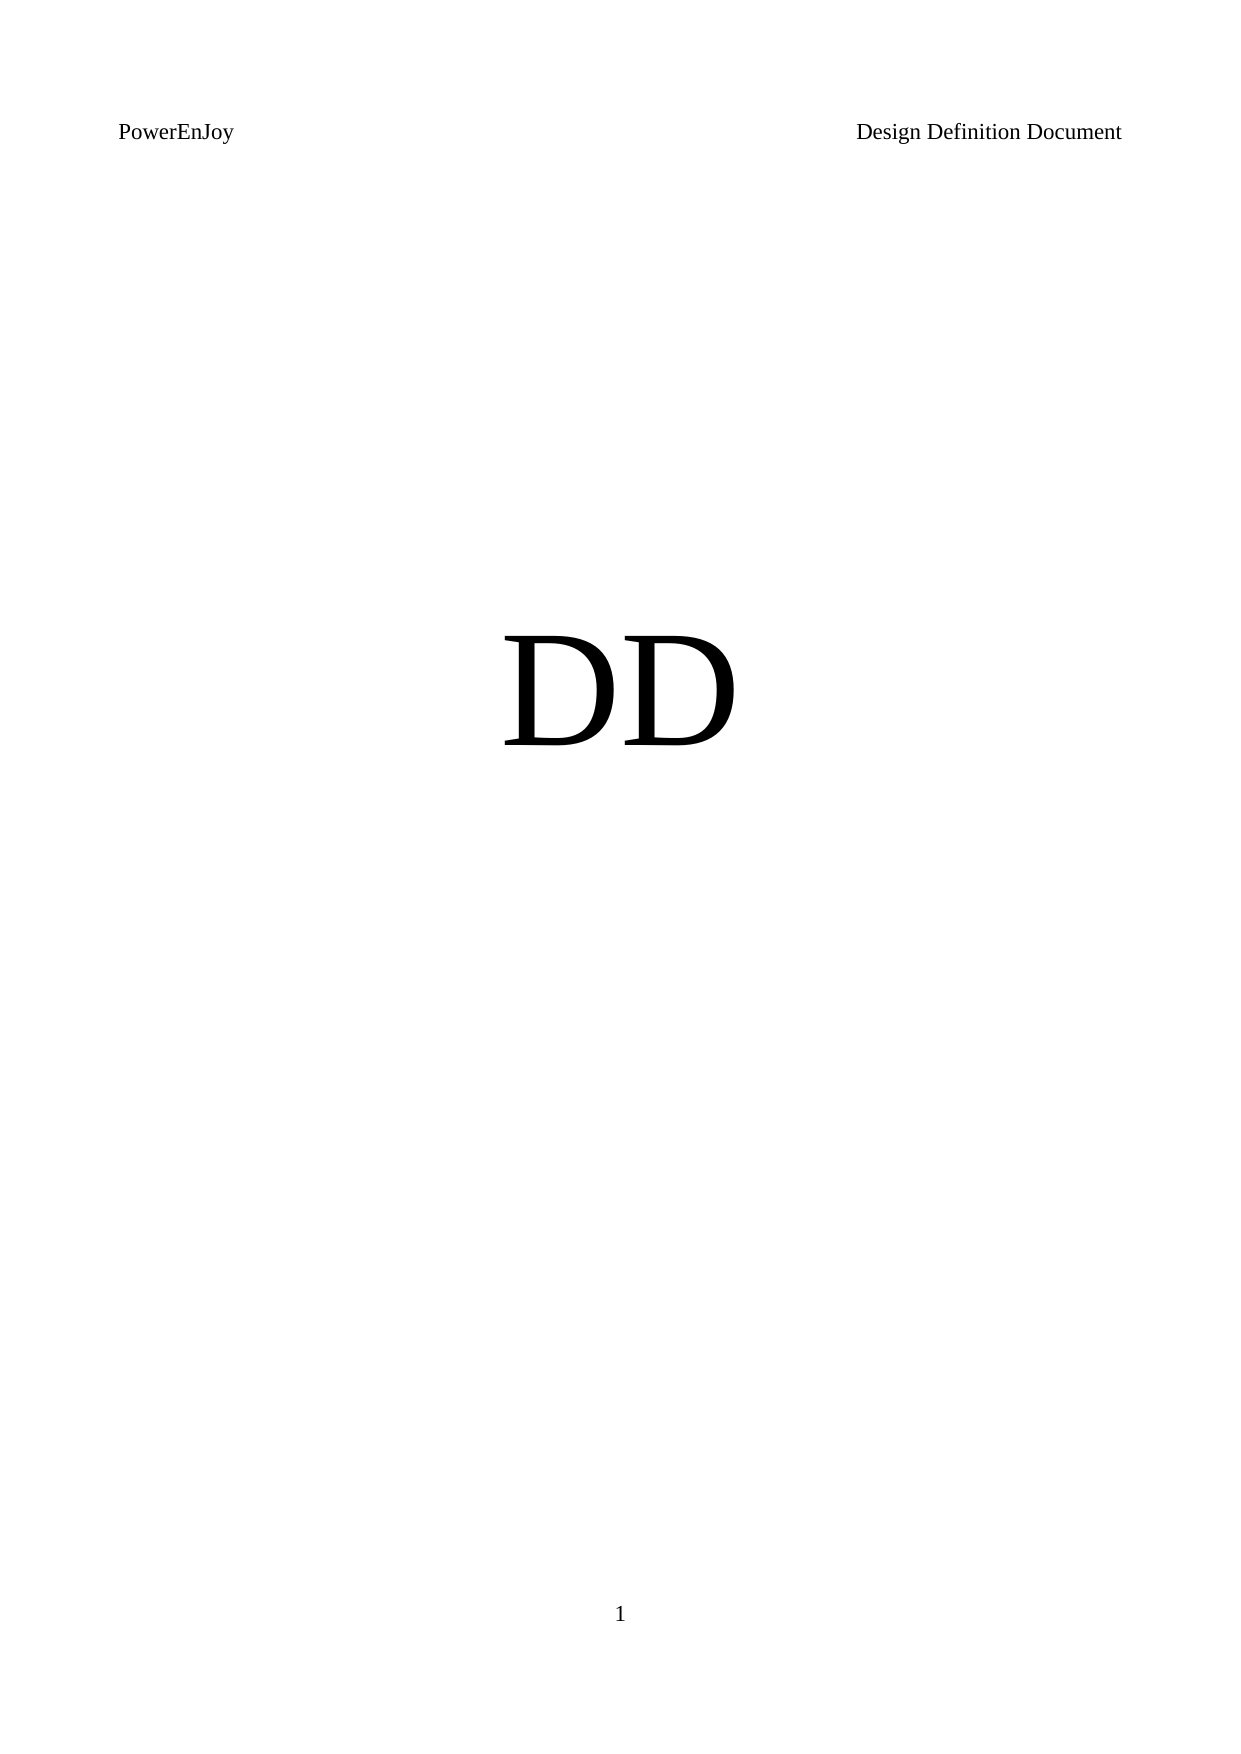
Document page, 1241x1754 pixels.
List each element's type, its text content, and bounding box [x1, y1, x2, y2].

text DD [118, 589, 1122, 781]
